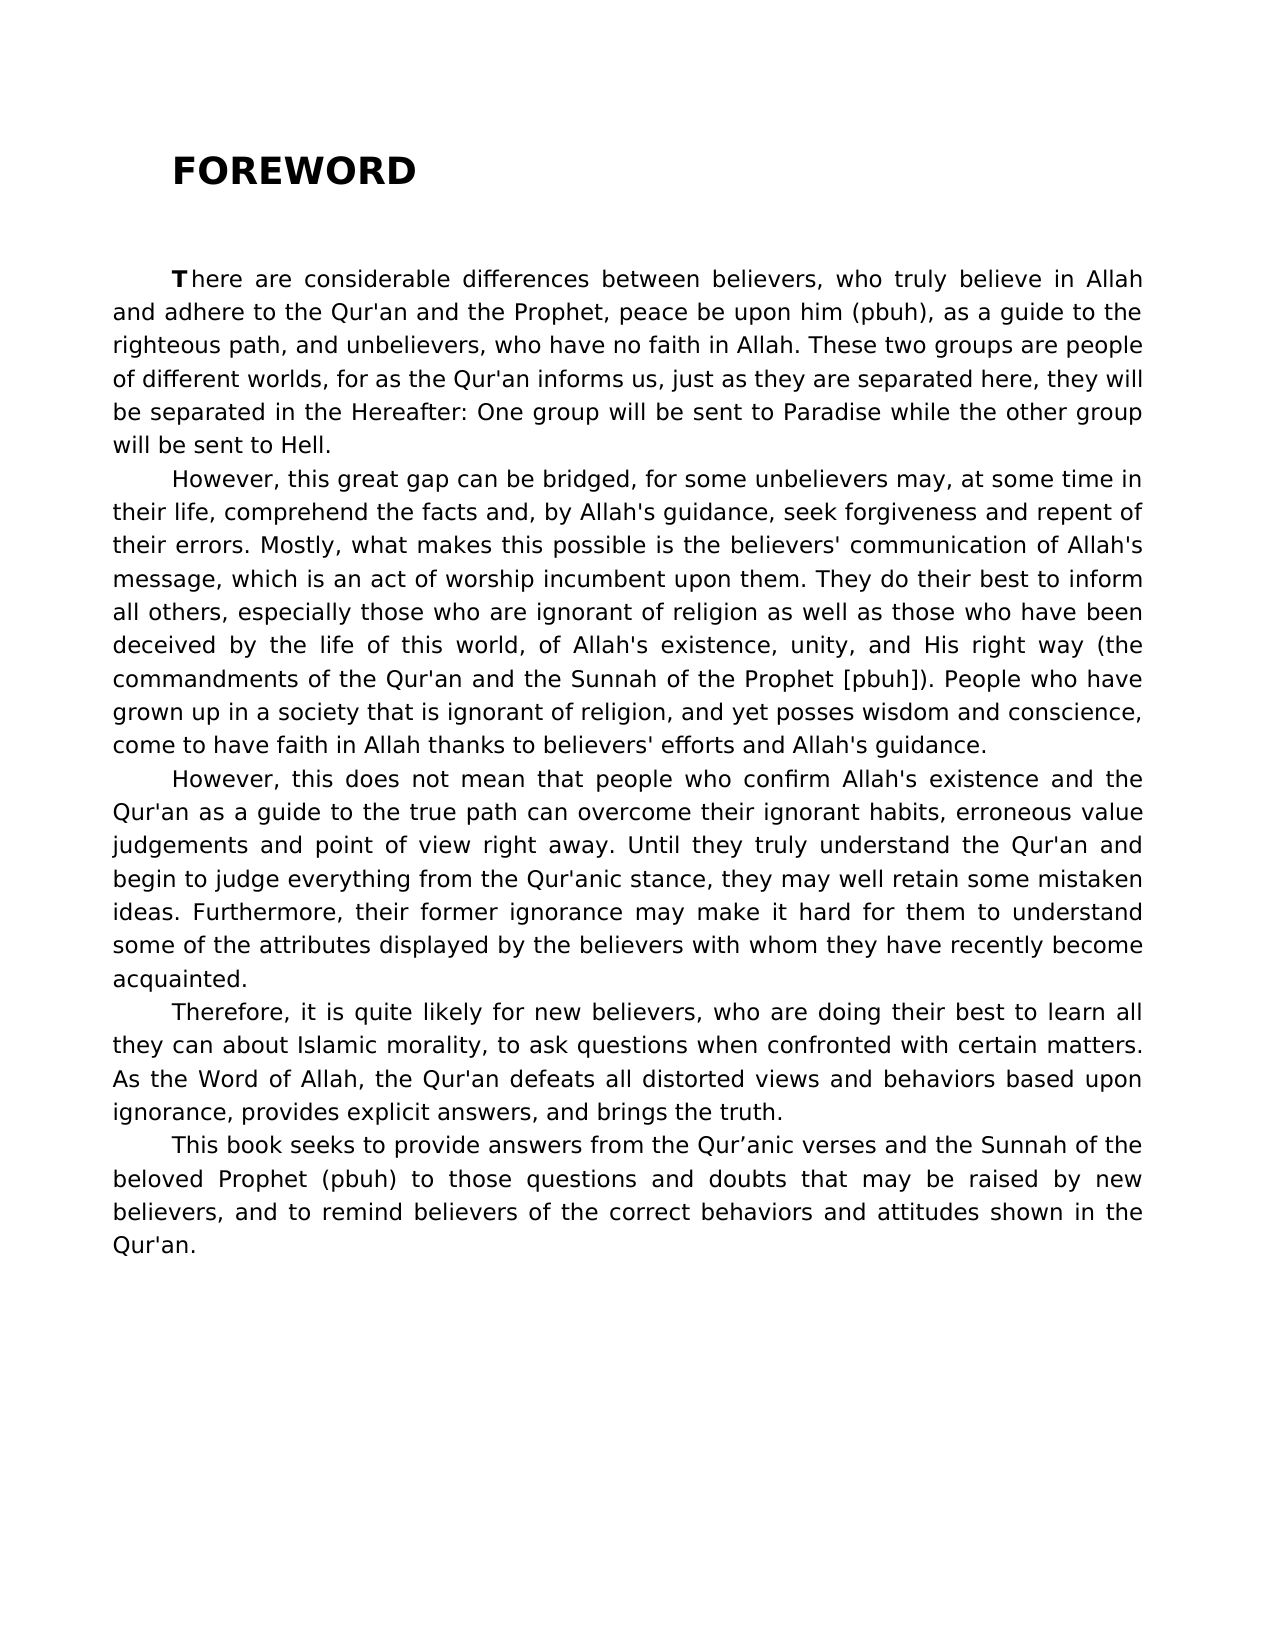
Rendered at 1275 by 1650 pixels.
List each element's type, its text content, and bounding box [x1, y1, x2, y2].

text This book seeks to provide answers from the Qur’anic verses and the Sunnah of the beloved Prophet (pbuh) to those questions and doubts that may be raised by new believers, and to remind believers of the correct behaviors and attitudes shown in the Qur'an. [112, 1127, 1145, 1260]
text However, this does not mean that people who confirm Allah's existence and the Qur'an as a guide to the true path can overcome their ignorant habits, erroneous value judgements and point of view right away. Until they truly understand the Qur'an and begin to judge everything from the Qur'anic stance, they may well retain some mistaken ideas. Furthermore, their former ignorance may make it hard for them to understand some of the attributes displayed by the believers with whom they have recently become acquainted. [112, 760, 1145, 994]
text Therefore, it is quite likely for new believers, who are doing their best to learn all they can about Islamic morality, to ask questions when confronted with certain matters. As the Word of Allah, the Qur'an defeats all distorted views and behaviors based upon ignorance, provides explicit answers, and brings the truth. [112, 994, 1145, 1127]
text However, this great gap can be bridged, for some unbelievers may, at some time in their life, comprehend the facts and, by Allah's guidance, seek forgiveness and repent of their errors. Mostly, what makes this possible is the believers' communication of Allah's message, which is an act of worship incumbent upon them. They do their best to inform all others, especially those who are ignorant of religion as well as those who have been deceived by the life of this world, of Allah's existence, unity, and His right way (the commandments of the Qur'an and the Sunnah of the Prophet [pbuh]). People who have grown up in a society that is ignorant of religion, and yet posses wisdom and conscience, come to have faith in Allah thanks to believers' efforts and Allah's guidance. [112, 460, 1145, 760]
text FOREWORD [112, 150, 1145, 194]
text There are considerable differences between believers, who truly believe in Allah and adhere to the Qur'an and the Prophet, peace be upon him (pbuh), as a guide to the righteous path, and unbelievers, who have no faith in Allah. These two groups are people of different worlds, for as the Qur'an informs us, just as they are separated here, they will be separated in the Hereafter: One group will be sent to Paradise while the other group will be sent to Hell. [112, 260, 1145, 460]
